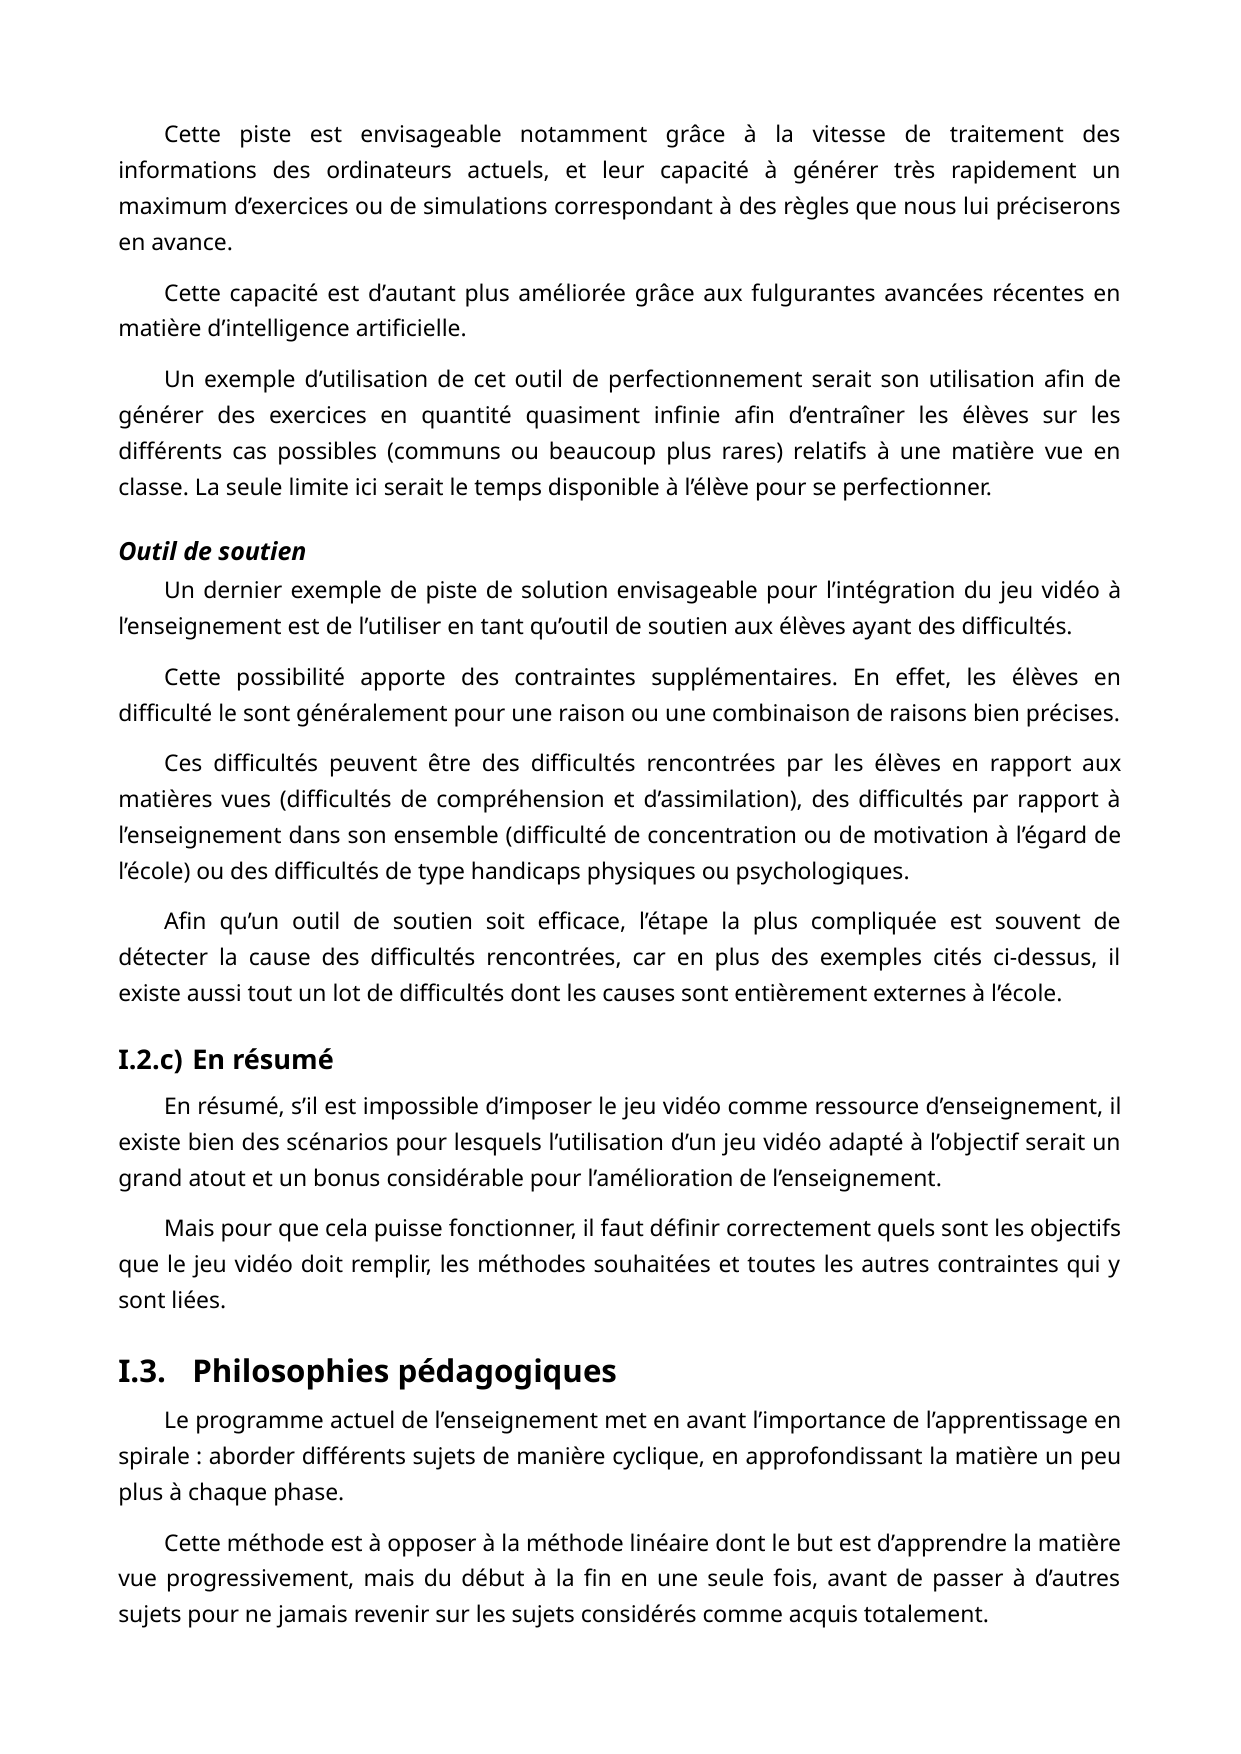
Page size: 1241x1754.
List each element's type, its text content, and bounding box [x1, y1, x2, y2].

text Cette possibilité apporte des contraintes supplémentaires. En effet, les élèves en difficulté le sont généralement pour une raison ou une combinaison de raisons bien précises. [118, 661, 1122, 728]
subtitle Outil de soutien [118, 534, 1122, 568]
text Ces difficultés peuvent être des difficultés rencontrées par les élèves en rapport aux matières vues (difficultés de compréhension et d’assimilation), des difficultés par rapport à l’enseignement dans son ensemble (difficulté de concentration ou de motivation à l’égard de l’école) ou des difficultés de type handicaps physiques ou psychologiques. [118, 747, 1122, 886]
text Le programme actuel de l’enseignement met en avant l’importance de l’apprentissage en spirale : aborder différents sujets de manière cyclique, en approfondissant la matière un peu plus à chaque phase. [118, 1404, 1122, 1507]
text En résumé, s’il est impossible d’imposer le jeu vidéo comme ressource d’enseignement, il existe bien des scénarios pour lesquels l’utilisation d’un jeu vidéo adapté à l’objectif serait un grand atout et un bonus considérable pour l’amélioration de l’enseignement. [118, 1089, 1122, 1193]
text Cette méthode est à opposer à la méthode linéaire dont le but est d’apprendre la matière vue progressivement, mais du début à la fin en une seule fois, avant de passer à d’autres sujets pour ne jamais revenir sur les sujets considérés comme acquis totalement. [118, 1526, 1122, 1629]
text Un dernier exemple de piste de solution envisageable pour l’intégration du jeu vidéo à l’enseignement est de l’utiliser en tant qu’outil de soutien aux élèves ayant des difficultés. [118, 574, 1122, 641]
subtitle En résumé [118, 1040, 1122, 1077]
text Mais pour que cela puisse fonctionner, il faut définir correctement quels sont les objectifs que le jeu vidéo doit remplir, les méthodes souhaitées et toutes les autres contraintes qui y sont liées. [118, 1212, 1122, 1315]
text Un exemple d’utilisation de cet outil de perfectionnement serait son utilisation afin de générer des exercices en quantité quasiment infinie afin d’entraîner les élèves sur les différents cas possibles (communs ou beaucoup plus rares) relatifs à une matière vue en classe. La seule limite ici serait le temps disponible à l’élève pour se perfectionner. [118, 363, 1122, 502]
text Cette capacité est d’autant plus améliorée grâce aux fulgurantes avancées récentes en matière d’intelligence artificielle. [118, 276, 1122, 344]
text Afin qu’un outil de soutien soit efficace, l’étape la plus compliquée est souvent de détecter la cause des difficultés rencontrées, car en plus des exemples cités ci-dessus, il existe aussi tout un lot de difficultés dont les causes sont entièrement externes à l’école. [118, 905, 1122, 1008]
subtitle Philosophies pédagogiques [118, 1349, 1122, 1392]
text Cette piste est envisageable notamment grâce à la vitesse de traitement des informations des ordinateurs actuels, et leur capacité à générer très rapidement un maximum d’exercices ou de simulations correspondant à des règles que nous lui préciserons en avance. [118, 118, 1122, 257]
